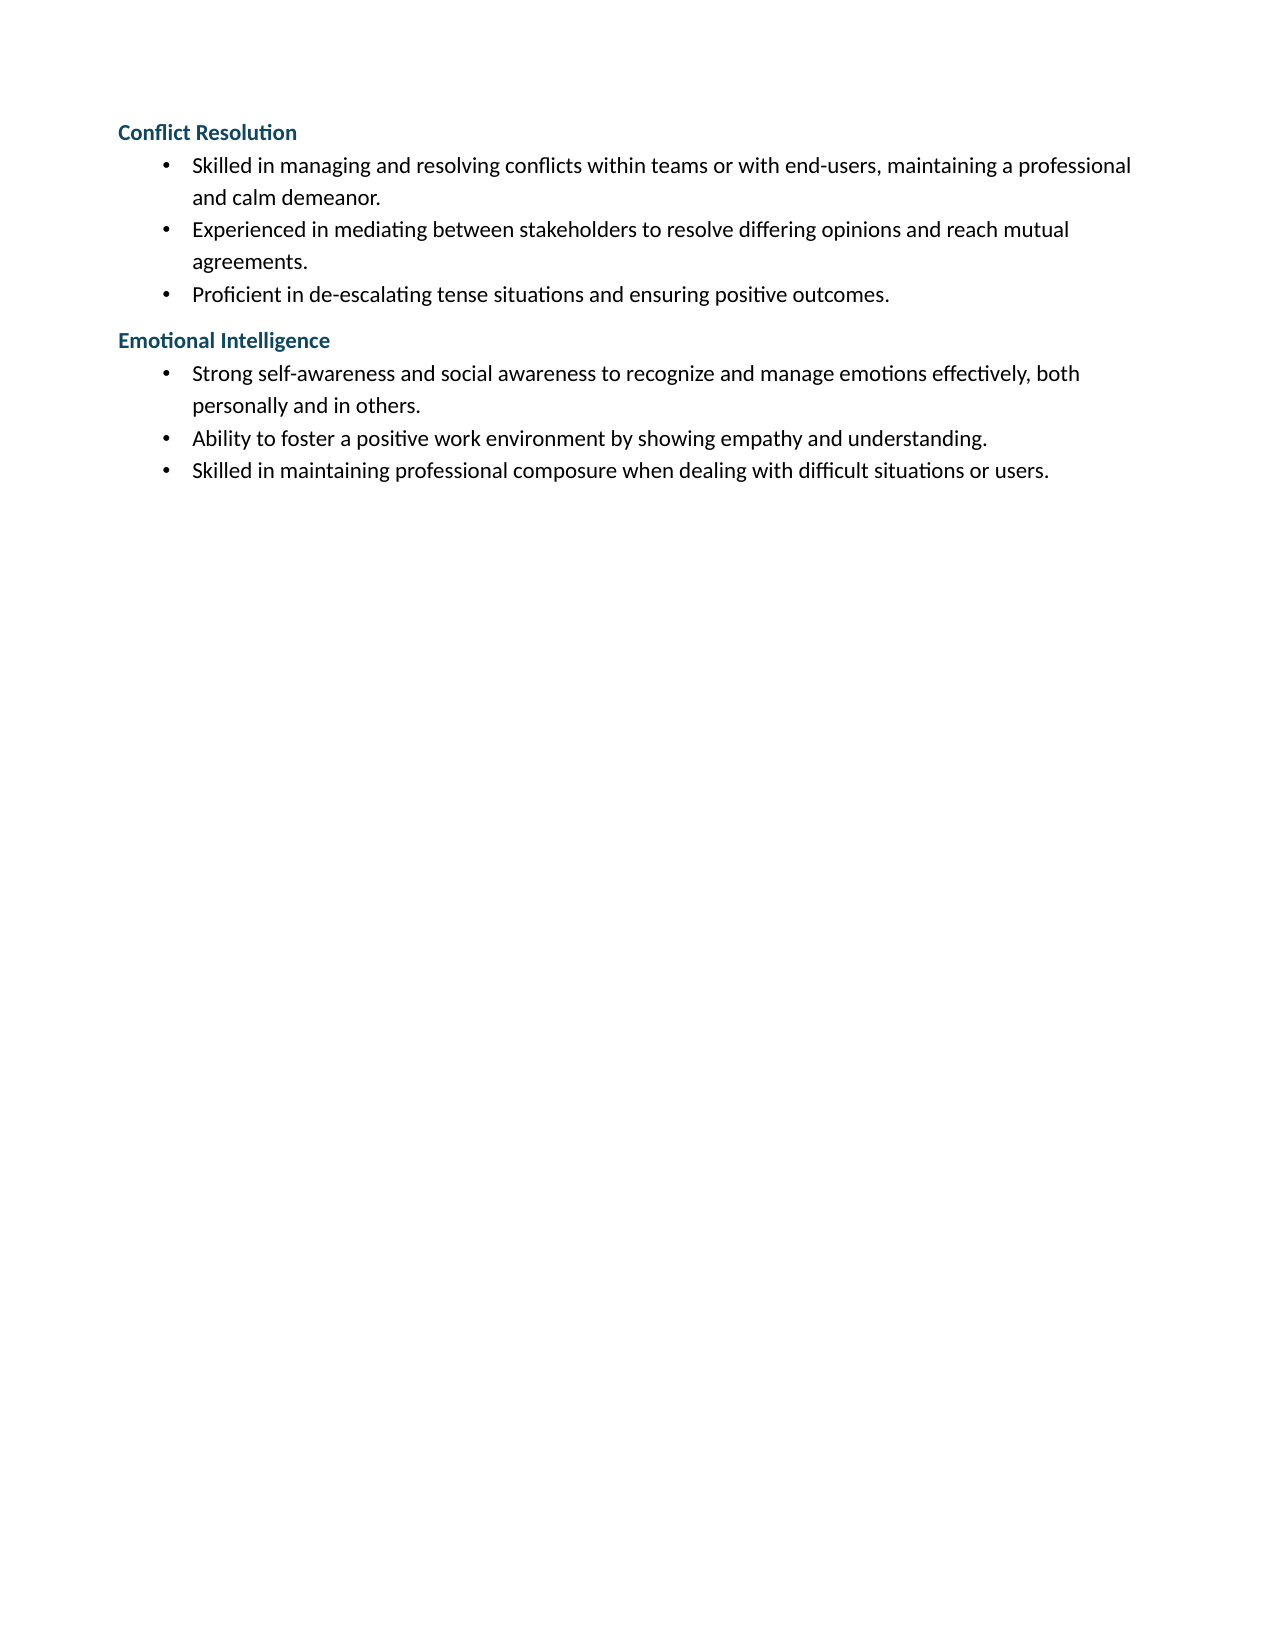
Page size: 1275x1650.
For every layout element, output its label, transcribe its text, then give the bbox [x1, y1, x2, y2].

list Strong self-awareness and social awareness to recognize and manage emotions effectively, both personally and in others. [162, 359, 1157, 419]
text Conflict Resolution [118, 118, 1157, 146]
text Emotional Intelligence [118, 326, 1157, 354]
list Proficient in de-escalating tense situations and ensuring positive outcomes. [162, 280, 1157, 308]
list Experienced in mediating between stakeholders to resolve differing opinions and reach mutual agreements. [162, 215, 1157, 276]
list Ability to foster a positive work environment by showing empathy and understanding. [162, 424, 1157, 452]
list Skilled in managing and resolving conflicts within teams or with end-users, maintaining a professional and calm demeanor. [162, 151, 1157, 211]
list Skilled in maintaining professional composure when dealing with difficult situations or users. [162, 456, 1157, 484]
